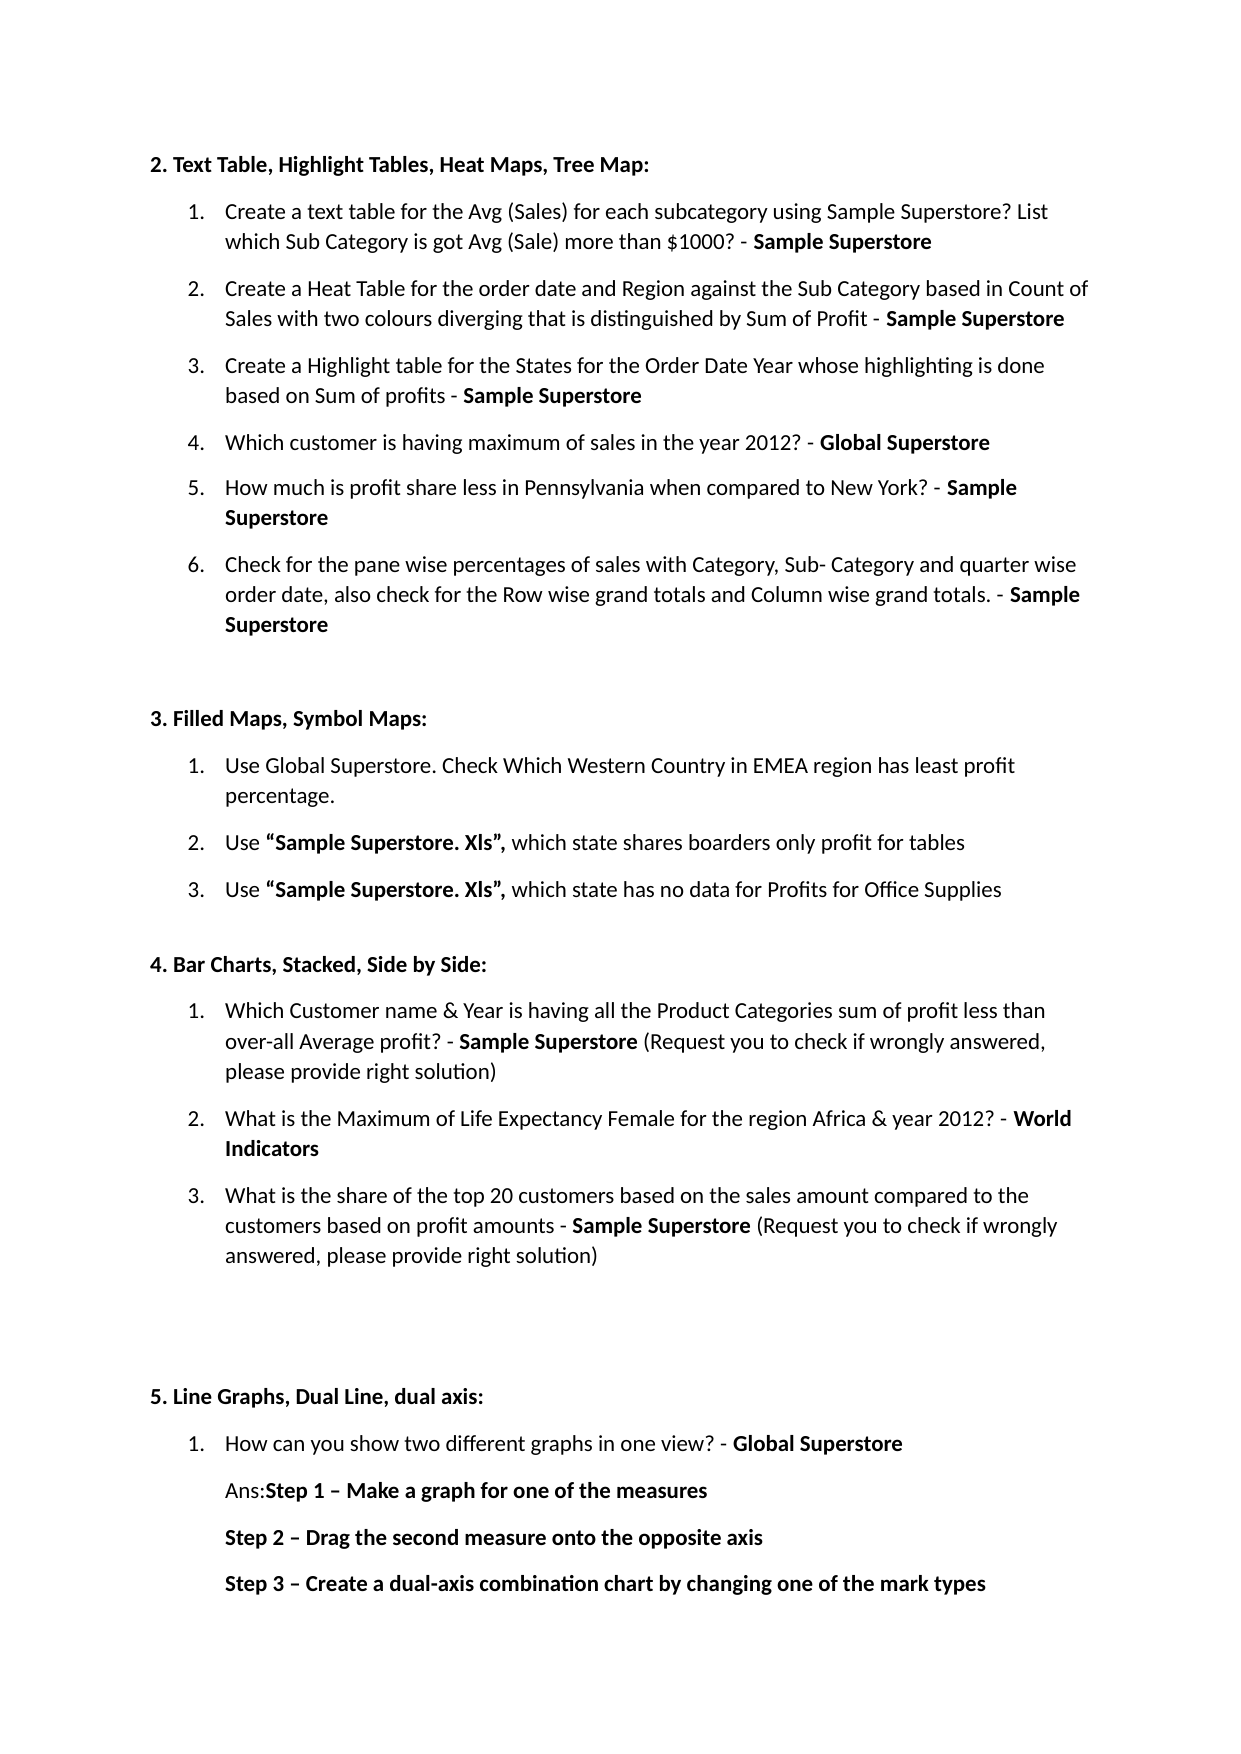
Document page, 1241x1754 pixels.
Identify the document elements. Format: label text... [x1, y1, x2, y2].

list Use Global Superstore. Check Which Western Country in EMEA region has least profit percentage. [187, 751, 1090, 809]
list Create a text table for the Avg (Sales) for each subcategory using Sample Superstore? List which Sub Category is got Avg (Sale) more than $1000? - Sample Superstore [187, 197, 1090, 255]
text 3. Filled Maps, Symbol Maps: [150, 704, 1090, 732]
list Which Customer name & Year is having all the Product Categories sum of profit less than over-all Average profit? - Sample Superstore (Request you to check if wrongly answered, please provide right solution) [187, 997, 1090, 1085]
list Step 3 – Create a dual-axis combination chart by changing one of the mark types [187, 1569, 1090, 1598]
list Use “Sample Superstore. Xls”, which state shares boarders only profit for tables [187, 828, 1090, 856]
list Create a Highlight table for the States for the Order Date Year whose highlighting is done based on Sum of profits - Sample Superstore [187, 351, 1090, 409]
list What is the share of the top 20 customers based on the sales amount compared to the customers based on profit amounts - Sample Superstore (Request you to check if wrongly answered, please provide right solution) [187, 1181, 1090, 1269]
list Create a Heat Table for the order date and Region against the Sub Category based in Count of Sales with two colours diverging that is distinguished by Sum of Profit - Sample Superstore [187, 274, 1090, 332]
list Ans:Step 1 – Make a graph for one of the measures [187, 1476, 1090, 1504]
list Which customer is having maximum of sales in the year 2012? - Global Superstore [187, 428, 1090, 456]
text 2. Text Table, Highlight Tables, Heat Maps, Tree Map: [150, 150, 1090, 178]
list Check for the pane wise percentages of sales with Category, Sub- Category and quarter wise order date, also check for the Row wise grand totals and Column wise grand totals. - Sample Superstore [187, 550, 1090, 638]
list Step 2 – Drag the second measure onto the opposite axis [187, 1523, 1090, 1551]
text 4. Bar Charts, Stacked, Side by Side: [150, 950, 1090, 978]
list Use “Sample Superstore. Xls”, which state has no data for Profits for Office Supplies [187, 875, 1090, 903]
list What is the Maximum of Life Expectancy Female for the region Africa & year 2012? - World Indicators [187, 1104, 1090, 1162]
text 5. Line Graphs, Dual Line, dual axis: [150, 1382, 1090, 1410]
list How much is profit share less in Pennsylvania when compared to New York? - Sample Superstore [187, 473, 1090, 531]
list How can you show two different graphs in one view? - Global Superstore [187, 1429, 1090, 1457]
